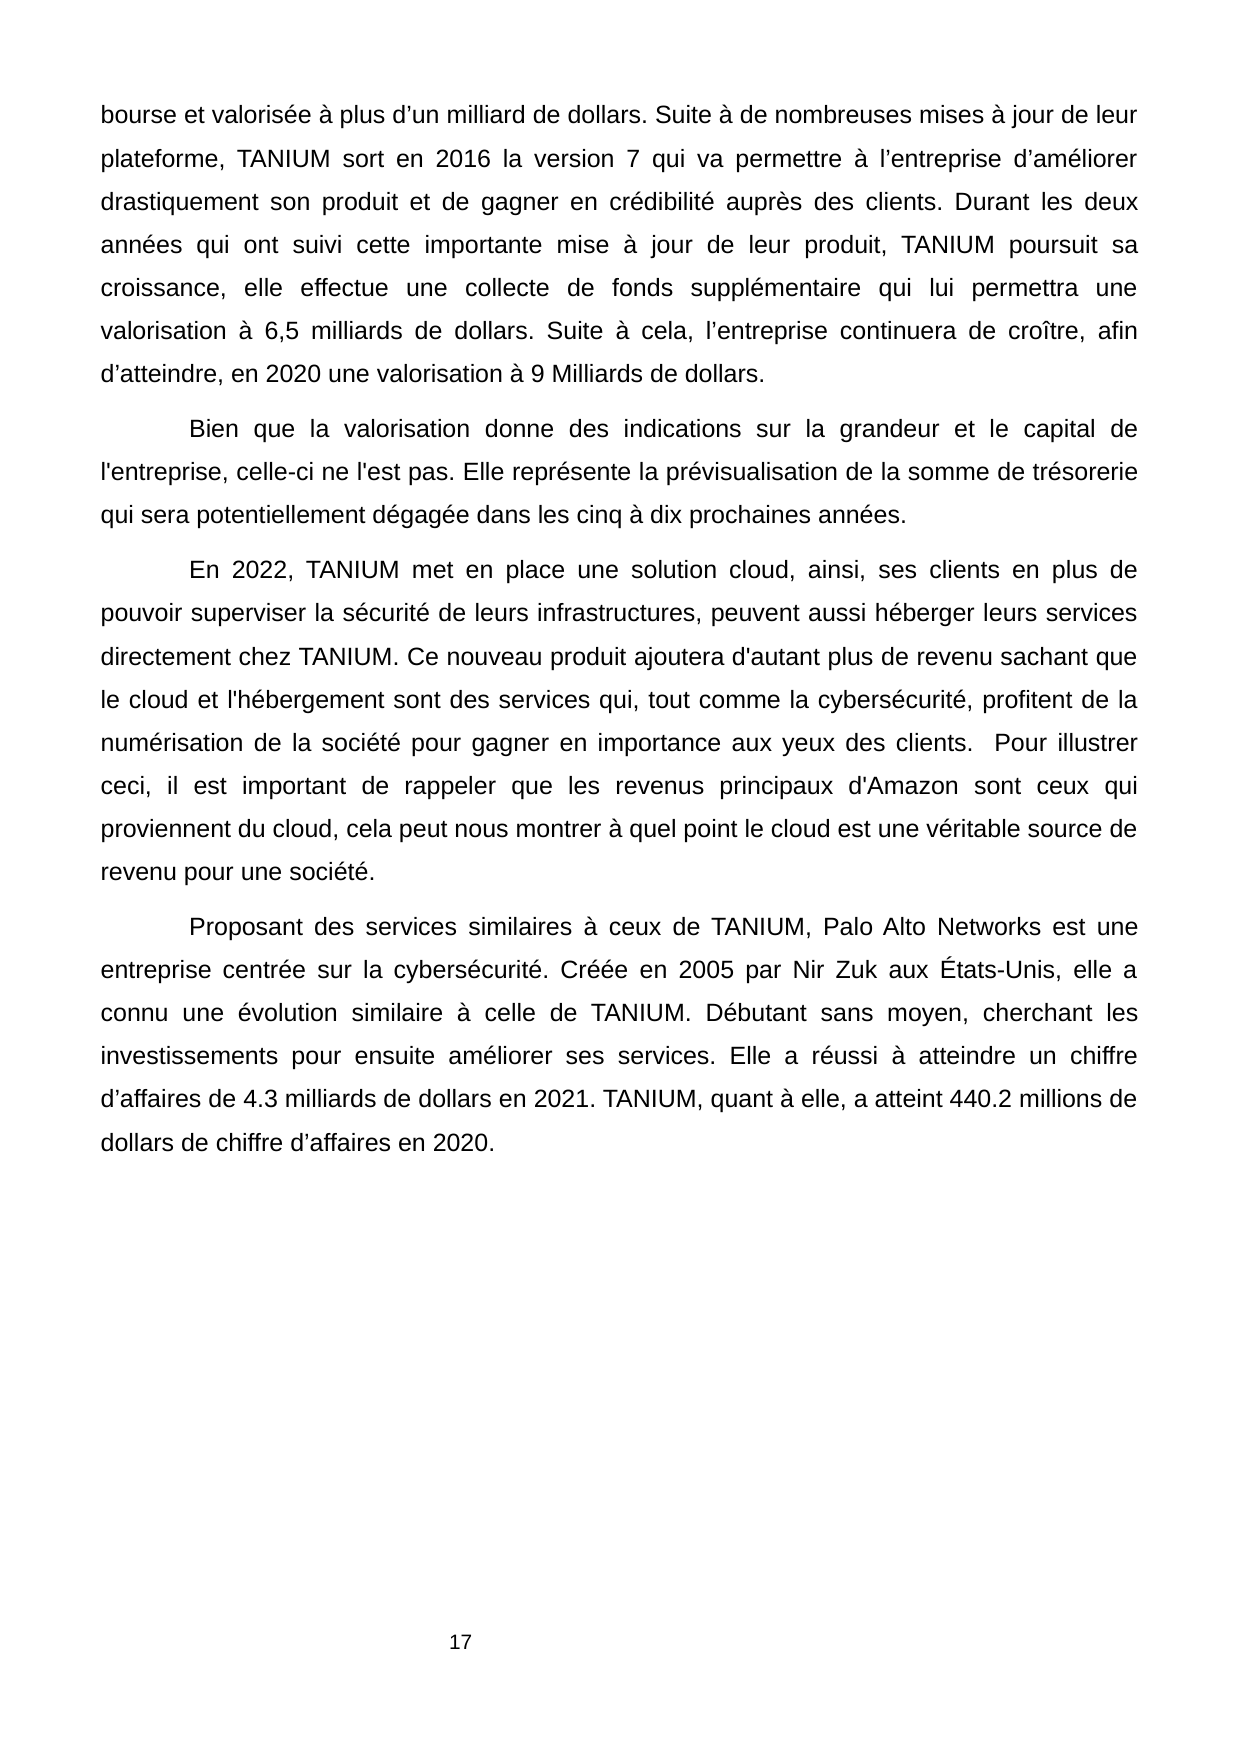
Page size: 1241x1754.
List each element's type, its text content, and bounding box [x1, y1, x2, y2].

text bourse et valorisée à plus d’un milliard de dollars. Suite à de nombreuses mises à jour de leur plateforme, TANIUM sort en 2016 la version 7 qui va permettre à l’entreprise d’améliorer drastiquement son produit et de gagner en crédibilité auprès des clients. Durant les deux années qui ont suivi cette importante mise à jour de leur produit, TANIUM poursuit sa croissance, elle effectue une collecte de fonds supplémentaire qui lui permettra une valorisation à 6,5 milliards de dollars. Suite à cela, l’entreprise continuera de croître, afin d’atteindre, en 2020 une valorisation à 9 Milliards de dollars. [100, 100, 1140, 388]
text En 2022, TANIUM met en place une solution cloud, ainsi, ses clients en plus de pouvoir superviser la sécurité de leurs infrastructures, peuvent aussi héberger leurs services directement chez TANIUM. Ce nouveau produit ajoutera d'autant plus de revenu sachant que le cloud et l'hébergement sont des services qui, tout comme la cybersécurité, profitent de la numérisation de la société pour gagner en importance aux yeux des clients. Pour illustrer ceci, il est important de rappeler que les revenus principaux d'Amazon sont ceux qui proviennent du cloud, cela peut nous montrer à quel point le cloud est une véritable source de revenu pour une société. [100, 555, 1140, 886]
text Bien que la valorisation donne des indications sur la grandeur et le capital de l'entreprise, celle-ci ne l'est pas. Elle représente la prévisualisation de la somme de trésorerie qui sera potentiellement dégagée dans les cinq à dix prochaines années. [100, 414, 1140, 529]
text Proposant des services similaires à ceux de TANIUM, Palo Alto Networks est une entreprise centrée sur la cybersécurité. Créée en 2005 par Nir Zuk aux États-Unis, elle a connu une évolution similaire à celle de TANIUM. Débutant sans moyen, cherchant les investissements pour ensuite améliorer ses services. Elle a réussi à atteindre un chiffre d’affaires de 4.3 milliards de dollars en 2021. TANIUM, quant à elle, a atteint 440.2 millions de dollars de chiffre d’affaires en 2020. [100, 912, 1140, 1156]
